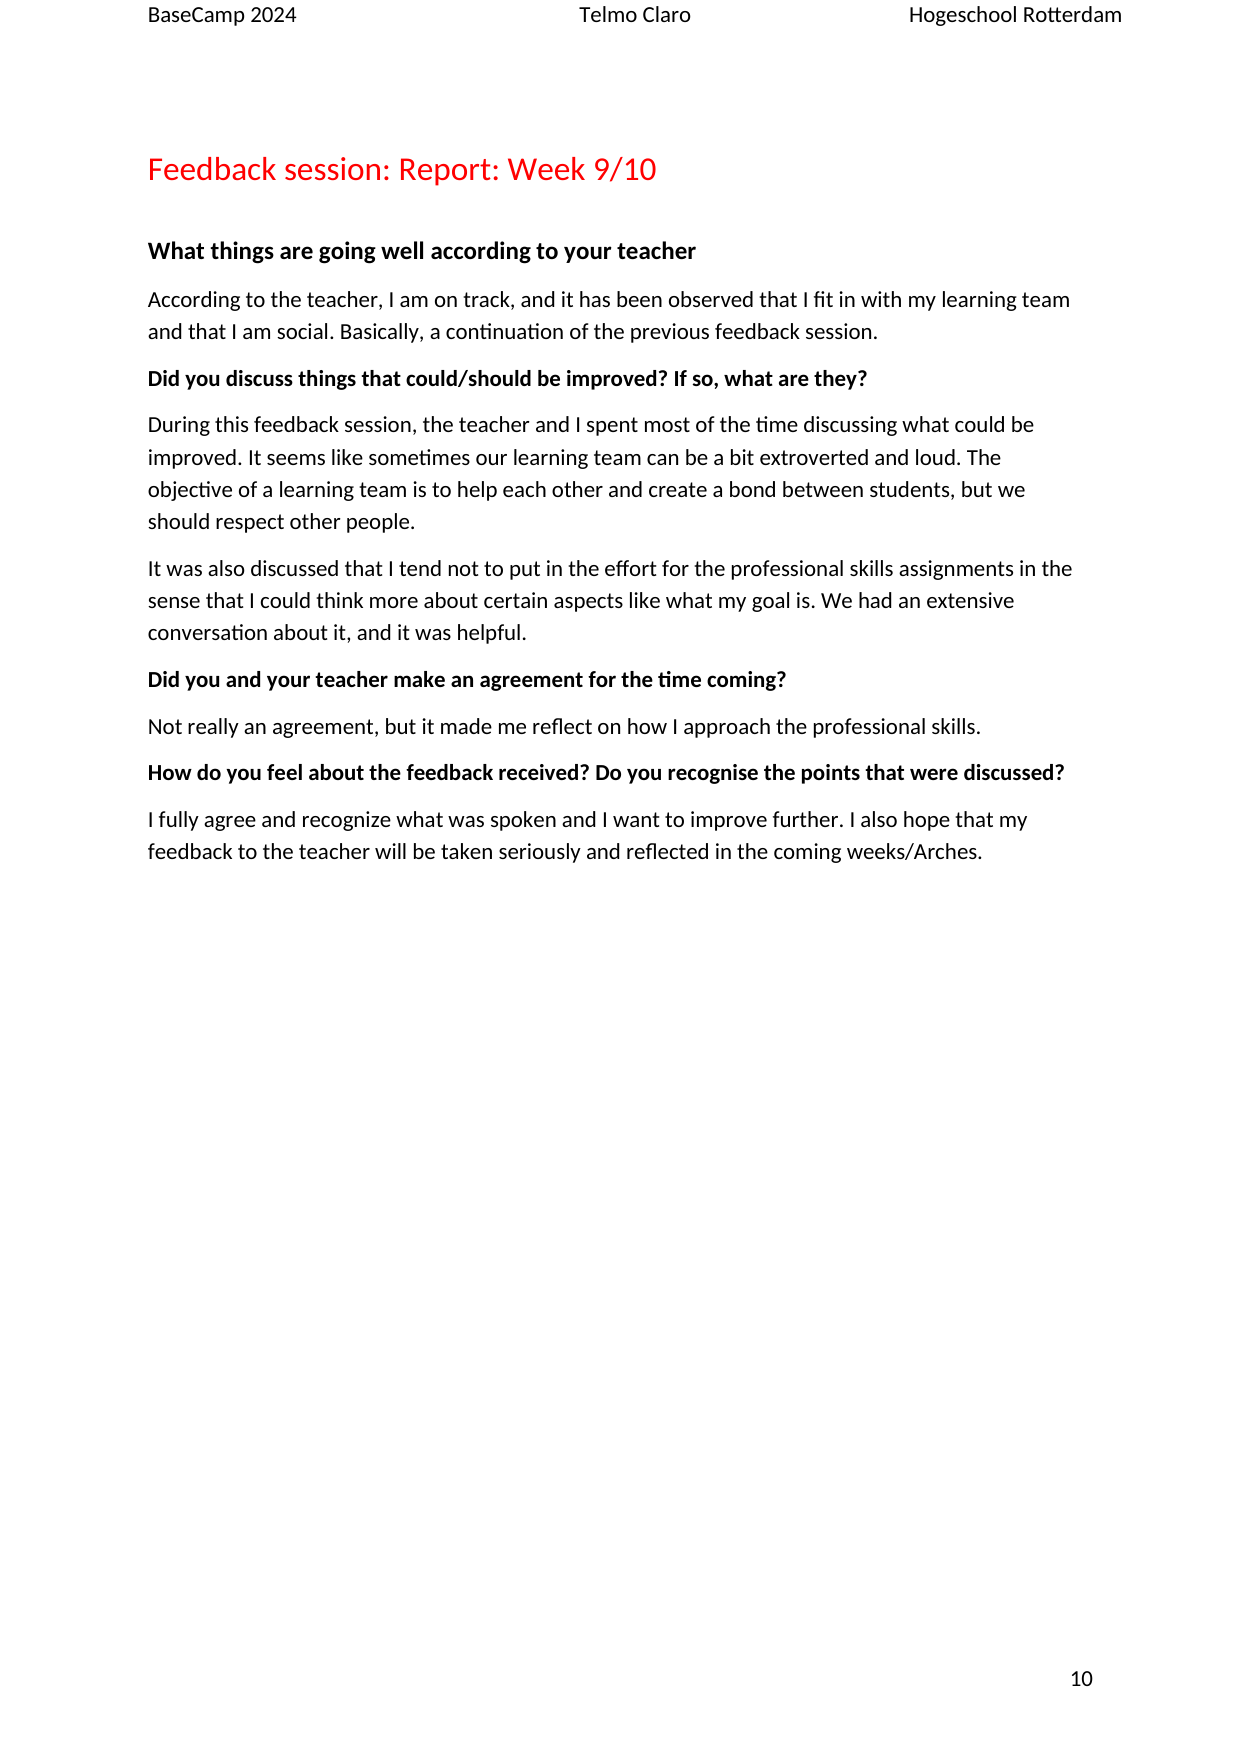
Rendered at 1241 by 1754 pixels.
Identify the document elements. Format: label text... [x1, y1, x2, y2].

text Did you discuss things that could/should be improved? If so, what are they? [148, 364, 1093, 392]
text During this feedback session, the teacher and I spent most of the time discussing what could be improved. It seems like sometimes our learning team can be a bit extroverted and loud. The objective of a learning team is to help each other and create a bond between students, but we should respect other people. [148, 411, 1093, 535]
text What things are going well according to your teacher [148, 235, 1093, 266]
text Not really an agreement, but it made me reflect on how I approach the professional skills. [148, 712, 1093, 740]
text According to the teacher, I am on track, and it has been observed that I fit in with my learning team and that I am social. Basically, a continuation of the previous feedback session. [148, 285, 1093, 345]
text Did you and your teacher make an agreement for the time coming? [148, 665, 1093, 693]
text It was also discussed that I tend not to put in the effort for the professional skills assignments in the sense that I could think more about certain aspects like what my goal is. We had an extensive conversation about it, and it was helpful. [148, 554, 1093, 646]
text I fully agree and recognize what was spoken and I want to improve further. I also hope that my feedback to the teacher will be taken seriously and reflected in the coming weeks/Arches. [148, 805, 1093, 866]
text How do you feel about the feedback received? Do you recognise the points that were discussed? [148, 758, 1093, 787]
subtitle Feedback session: Report: Week 9/10 [148, 148, 1093, 188]
